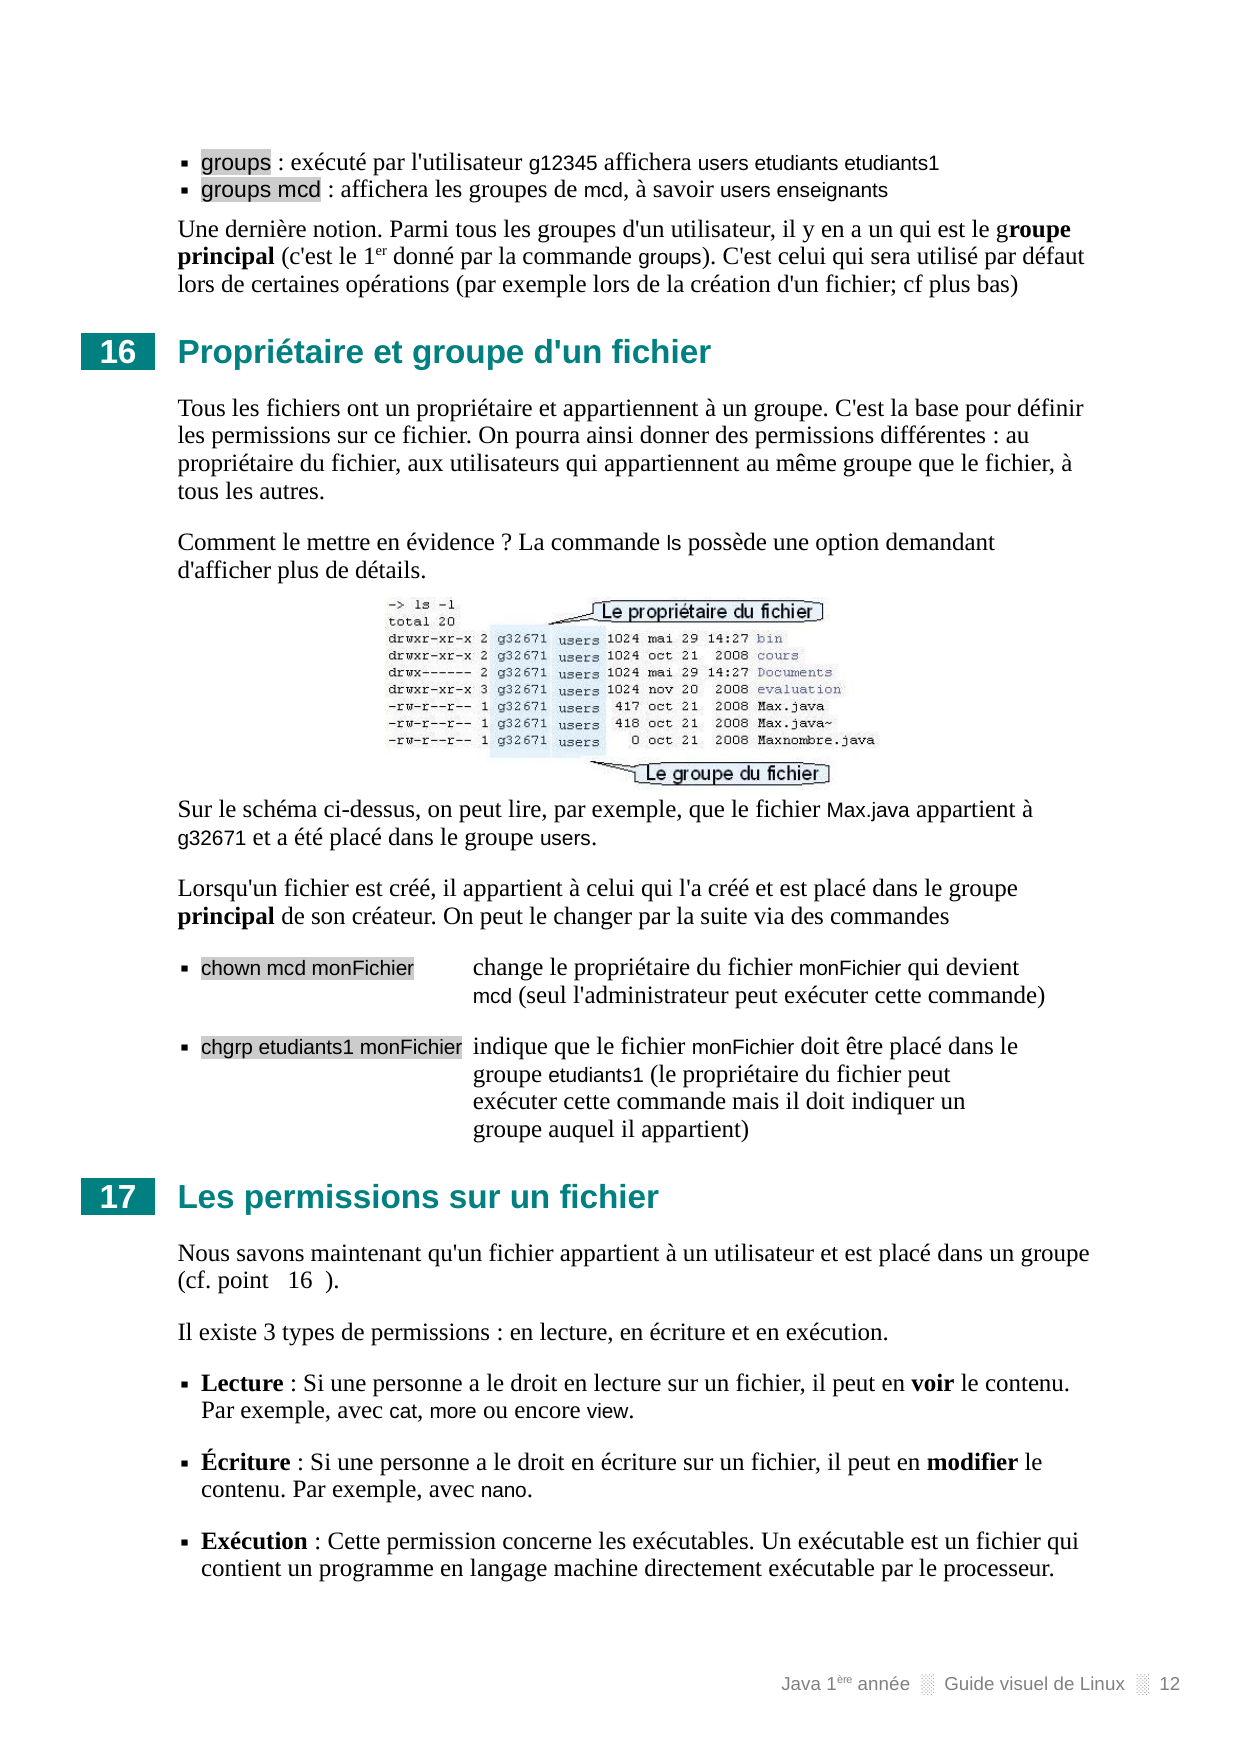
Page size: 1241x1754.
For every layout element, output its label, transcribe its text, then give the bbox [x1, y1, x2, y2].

list Lecture : Si une personne a le droit en lecture sur un fichier, il peut en voir le contenu. Par exemple, avec cat, more ou encore view. [177, 1369, 1093, 1424]
list chown mcd monFichier change le propriétaire du fichier monFichier qui devient mcd (seul l'administrateur peut exécuter cette commande) [177, 953, 1093, 1008]
text Comment le mettre en évidence ? La commande ls possède une option demandant d'afficher plus de détails. [177, 528, 1093, 584]
text Une dernière notion. Parmi tous les groupes d'un utilisateur, il y en a un qui est le groupe principal (c'est le 1er donné par la commande groups). C'est celui qui sera utilisé par défaut lors de certaines opérations (par exemple lors de la création d'un fichier; cf plus bas) [177, 215, 1093, 298]
text Nous savons maintenant qu'un fichier appartient à un utilisateur et est placé dans un groupe (cf. point 16 ). [177, 1239, 1093, 1294]
list Exécution : Cette permission concerne les exécutables. Un exécutable est un fichier qui contient un programme en langage machine directement exécutable par le processeur. [177, 1527, 1093, 1582]
text Il existe 3 types de permissions : en lecture, en écriture et en exécution. [177, 1318, 1093, 1345]
text Tous les fichiers ont un propriétaire et appartiennent à un groupe. C'est la base pour définir les permissions sur ce fichier. On pourra ainsi donner des permissions différentes : au propriétaire du fichier, aux utilisateurs qui appartiennent au même groupe que le fichier, à tous les autres. [177, 394, 1093, 505]
subtitle Les permissions sur un fichier [155, 1178, 1093, 1215]
picture [385, 597, 885, 796]
text Sur le schéma ci-dessus, on peut lire, par exemple, que le fichier Max.java appartient à g32671 et a été placé dans le groupe users. [177, 607, 1093, 851]
text Lorsqu'un fichier est créé, il appartient à celui qui l'a créé et est placé dans le groupe principal de son créateur. On peut le changer par la suite via des commandes [177, 874, 1093, 929]
list groups : exécuté par l'utilisateur g12345 affichera users etudiants etudiants1 [177, 148, 1093, 175]
list Écriture : Si une personne a le droit en écriture sur un fichier, il peut en modifier le contenu. Par exemple, avec nano. [177, 1448, 1093, 1503]
subtitle [0, 1178, 81, 1215]
subtitle [0, 333, 81, 370]
subtitle Propriétaire et groupe d'un fichier [155, 333, 1093, 370]
list groups mcd : affichera les groupes de mcd, à savoir users enseignants [177, 175, 1093, 203]
list chgrp etudiants1 monFichier indique que le fichier monFichier doit être placé dans le groupe etudiants1 (le propriétaire du fichier peut exécuter cette commande mais il doit indiquer un groupe auquel il appartient) [177, 1032, 1093, 1143]
